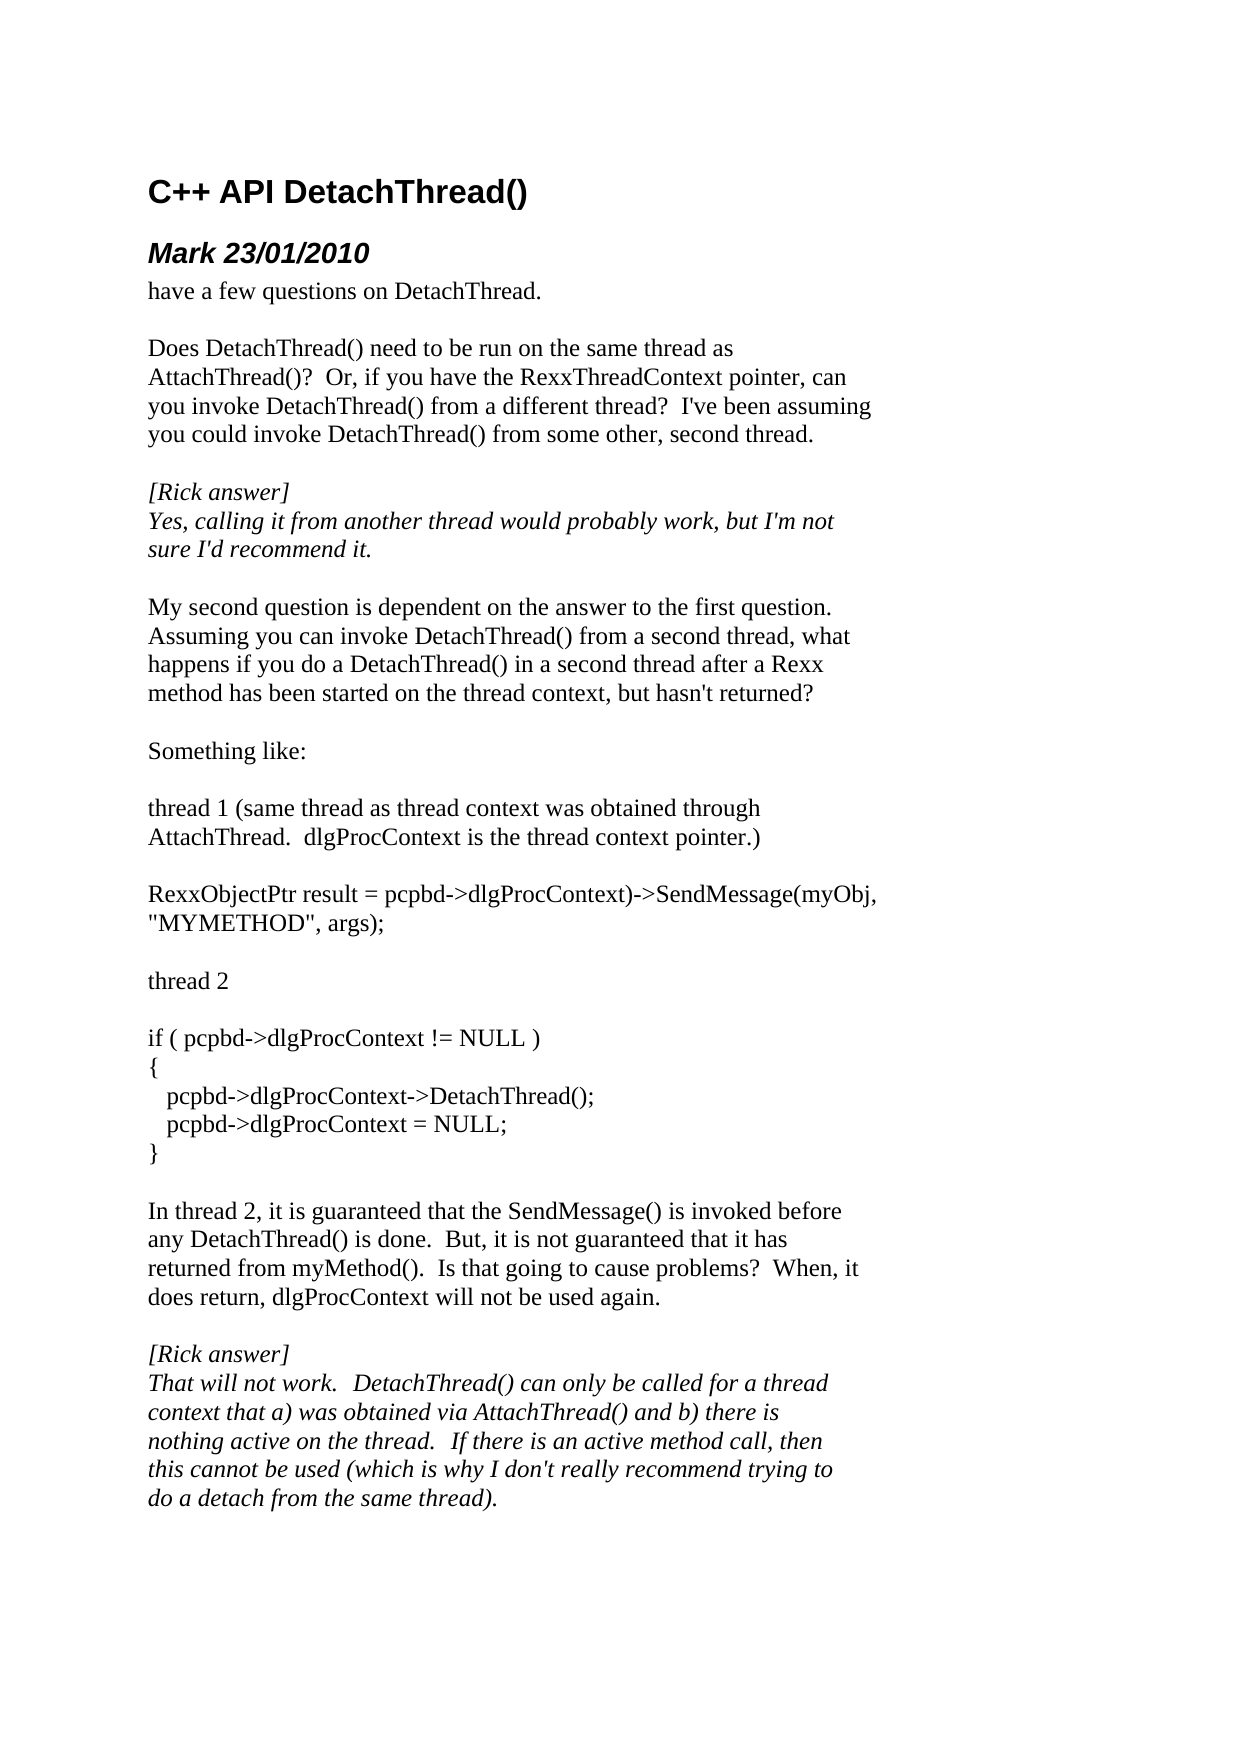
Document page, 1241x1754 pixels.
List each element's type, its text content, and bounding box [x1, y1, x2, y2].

text [Rick answer] [148, 1339, 1093, 1368]
text That will not work. DetachThread() can only be called for a thread context that a) was obtained via AttachThread() and b) there is nothing active on the thread. If there is an active method call, then this cannot be used (which is why I don't really recommend trying to do a detach from the same thread). [148, 1368, 1093, 1512]
text Yes, calling it from another thread would probably work, but I'm not sure I'd recommend it. My second question is dependent on the answer to the first question. Assuming you can invoke DetachThread() from a second thread, what happens if you do a DetachThread() in a second thread after a Rexx method has been started on the thread context, but hasn't returned? Something like: thread 1 (same thread as thread context was obtained through AttachThread. dlgProcContext is the thread context pointer.) RexxObjectPtr result = pcpbd->dlgProcContext)->SendMessage(myObj, "MYMETHOD", args); thread 2 if ( pcpbd->dlgProcContext != NULL ) { pcpbd->dlgProcContext->DetachThread(); pcpbd->dlgProcContext = NULL; } In thread 2, it is guaranteed that the SendMessage() is invoked before any DetachThread() is done. But, it is not guaranteed that it has returned from myMethod(). Is that going to cause problems? When, it does return, dlgProcContext will not be used again. [148, 506, 1093, 1311]
text [Rick answer] [148, 477, 1093, 506]
text have a few questions on DetachThread. Does DetachThread() need to be run on the same thread as AttachThread()? Or, if you have the RexxThreadContext pointer, can you invoke DetachThread() from a different thread? I've been assuming you could invoke DetachThread() from some other, second thread. [148, 276, 1093, 448]
subtitle C++ API DetachThread() [148, 173, 1093, 211]
subtitle Mark 23/01/2010 [148, 236, 1093, 269]
